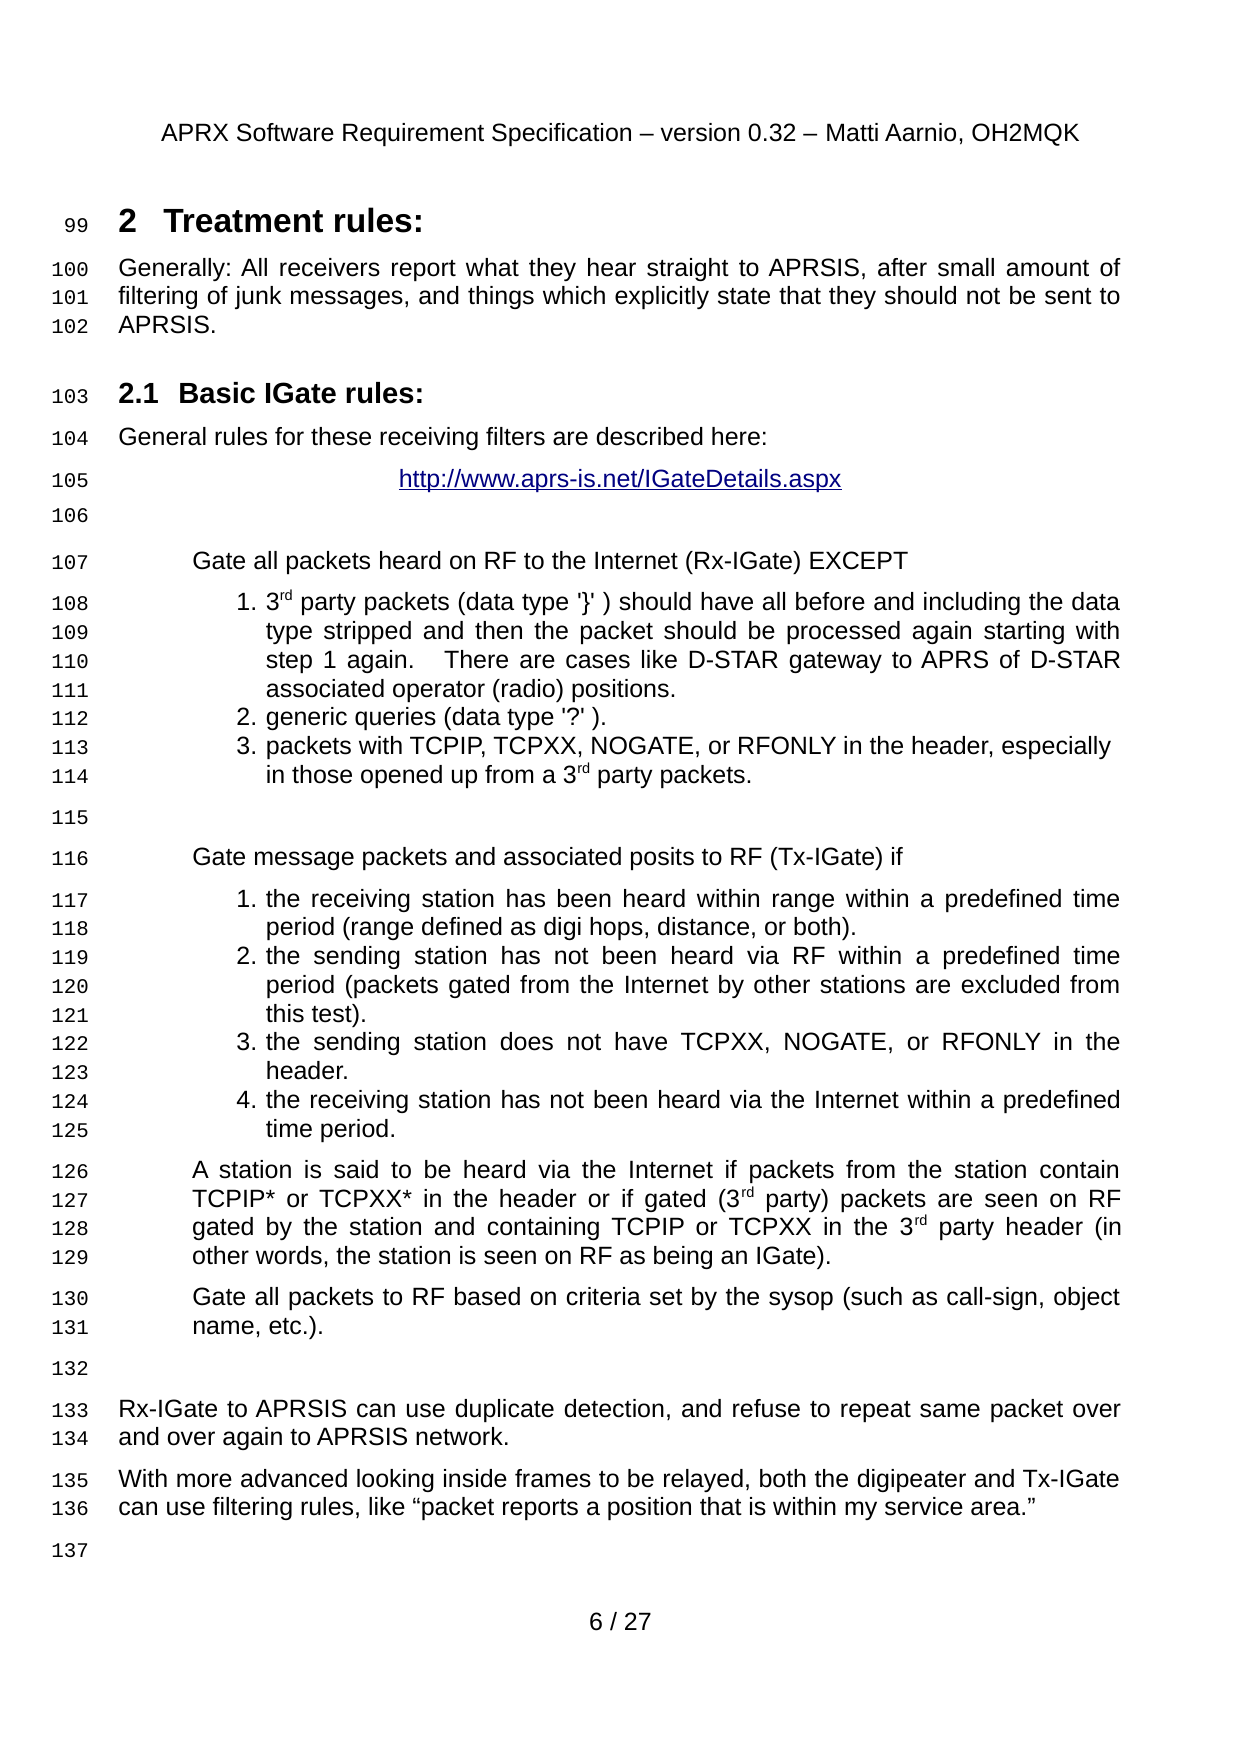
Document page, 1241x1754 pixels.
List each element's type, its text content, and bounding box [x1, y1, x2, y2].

subtitle Basic IGate rules: [118, 376, 1122, 410]
list packets with TCPIP, TCPXX, NOGATE, or RFONLY in the header, especially in those opened up from a 3rd party packets. [236, 731, 1122, 788]
subtitle Treatment rules: [118, 201, 1122, 240]
list the receiving station has not been heard via the Internet within a predefined time period. [236, 1085, 1122, 1142]
text Gate all packets to RF based on criteria set by the sysop (such as call-sign, object name, etc.). [192, 1282, 1122, 1340]
text With more advanced looking inside frames to be relayed, both the digipeater and Tx-IGate can use filtering rules, like “packet reports a position that is within my service area.” [118, 1463, 1122, 1521]
text Gate all packets heard on RF to the Internet (Rx-IGate) EXCEPT [192, 546, 1122, 575]
text Generally: All receivers report what they hear straight to APRSIS, after small amount of filtering of junk messages, and things which explicitly state that they should not be sent to APRSIS. [118, 252, 1122, 339]
list the sending station does not have TCPXX, NOGATE, or RFONLY in the header. [236, 1027, 1122, 1085]
list the sending station has not been heard via RF within a predefined time period (packets gated from the Internet by other stations are excluded from this test). [236, 941, 1122, 1027]
list generic queries (data type '?' ). [236, 702, 1122, 731]
list A station is said to be heard via the Internet if packets from the station contain TCPIP* or TCPXX* in the header or if gated (3rd party) packets are seen on RF gated by the station and containing TCPIP or TCPXX in the 3rd party header (in other words, the station is seen on RF as being an IGate). [162, 1155, 1122, 1270]
text http://www.aprs-is.net/IGateDetails.aspx [118, 463, 1122, 492]
text Rx-IGate to APRSIS can use duplicate detection, and refuse to repeat same packet over and over again to APRSIS network. [118, 1393, 1122, 1451]
list 3rd party packets (data type '}' ) should have all before and including the data type stripped and then the packet should be processed again starting with step 1 again. There are cases like D-STAR gateway to APRS of D-STAR associated operator (radio) positions. [236, 587, 1122, 702]
text General rules for these receiving filters are described here: [118, 422, 1122, 451]
text Gate message packets and associated posits to RF (Tx-IGate) if [192, 842, 1122, 871]
list the receiving station has been heard within range within a predefined time period (range defined as digi hops, distance, or both). [236, 883, 1122, 941]
